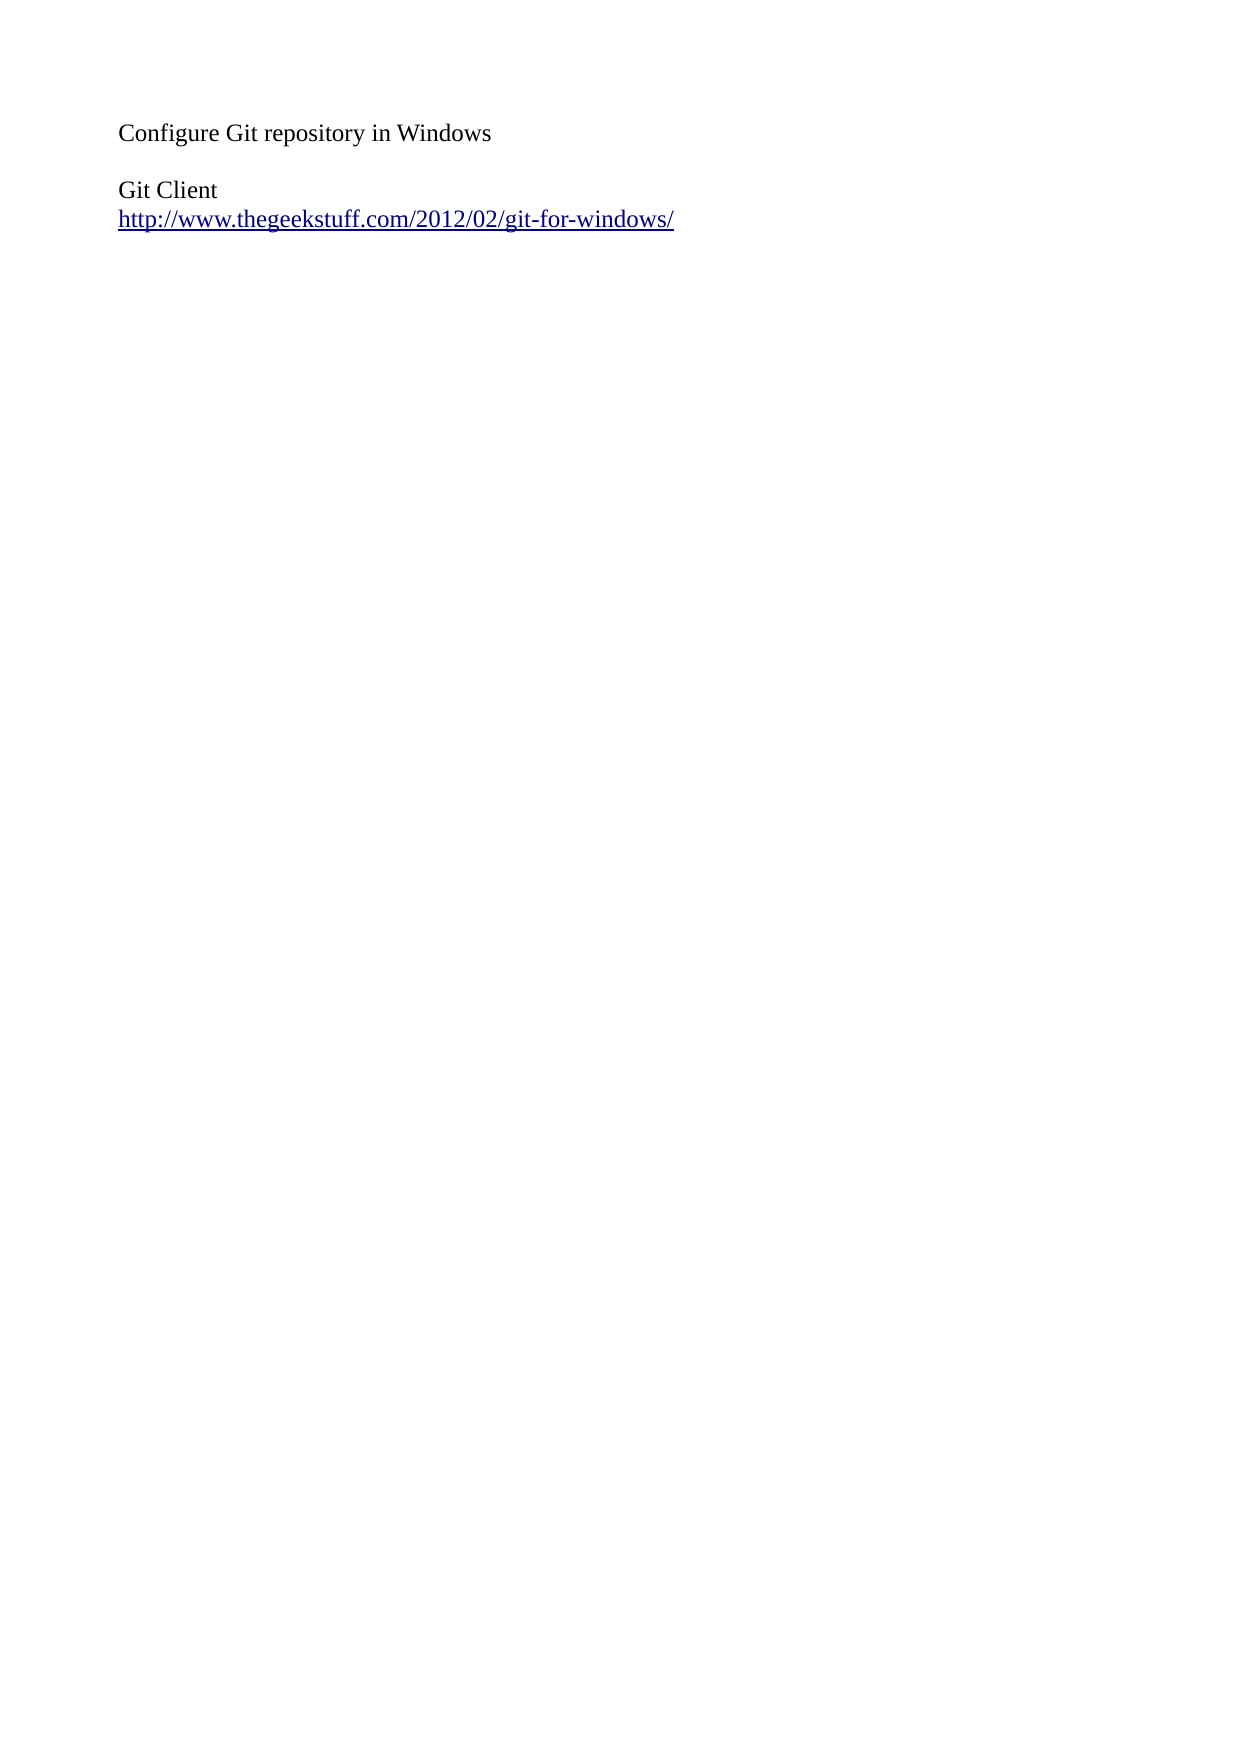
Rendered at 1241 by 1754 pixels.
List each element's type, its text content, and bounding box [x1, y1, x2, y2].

text Configure Git repository in Windows [118, 118, 1122, 147]
text http://www.thegeekstuff.com/2012/02/git-for-windows/ [118, 204, 1122, 233]
text Git Client [118, 176, 1122, 204]
